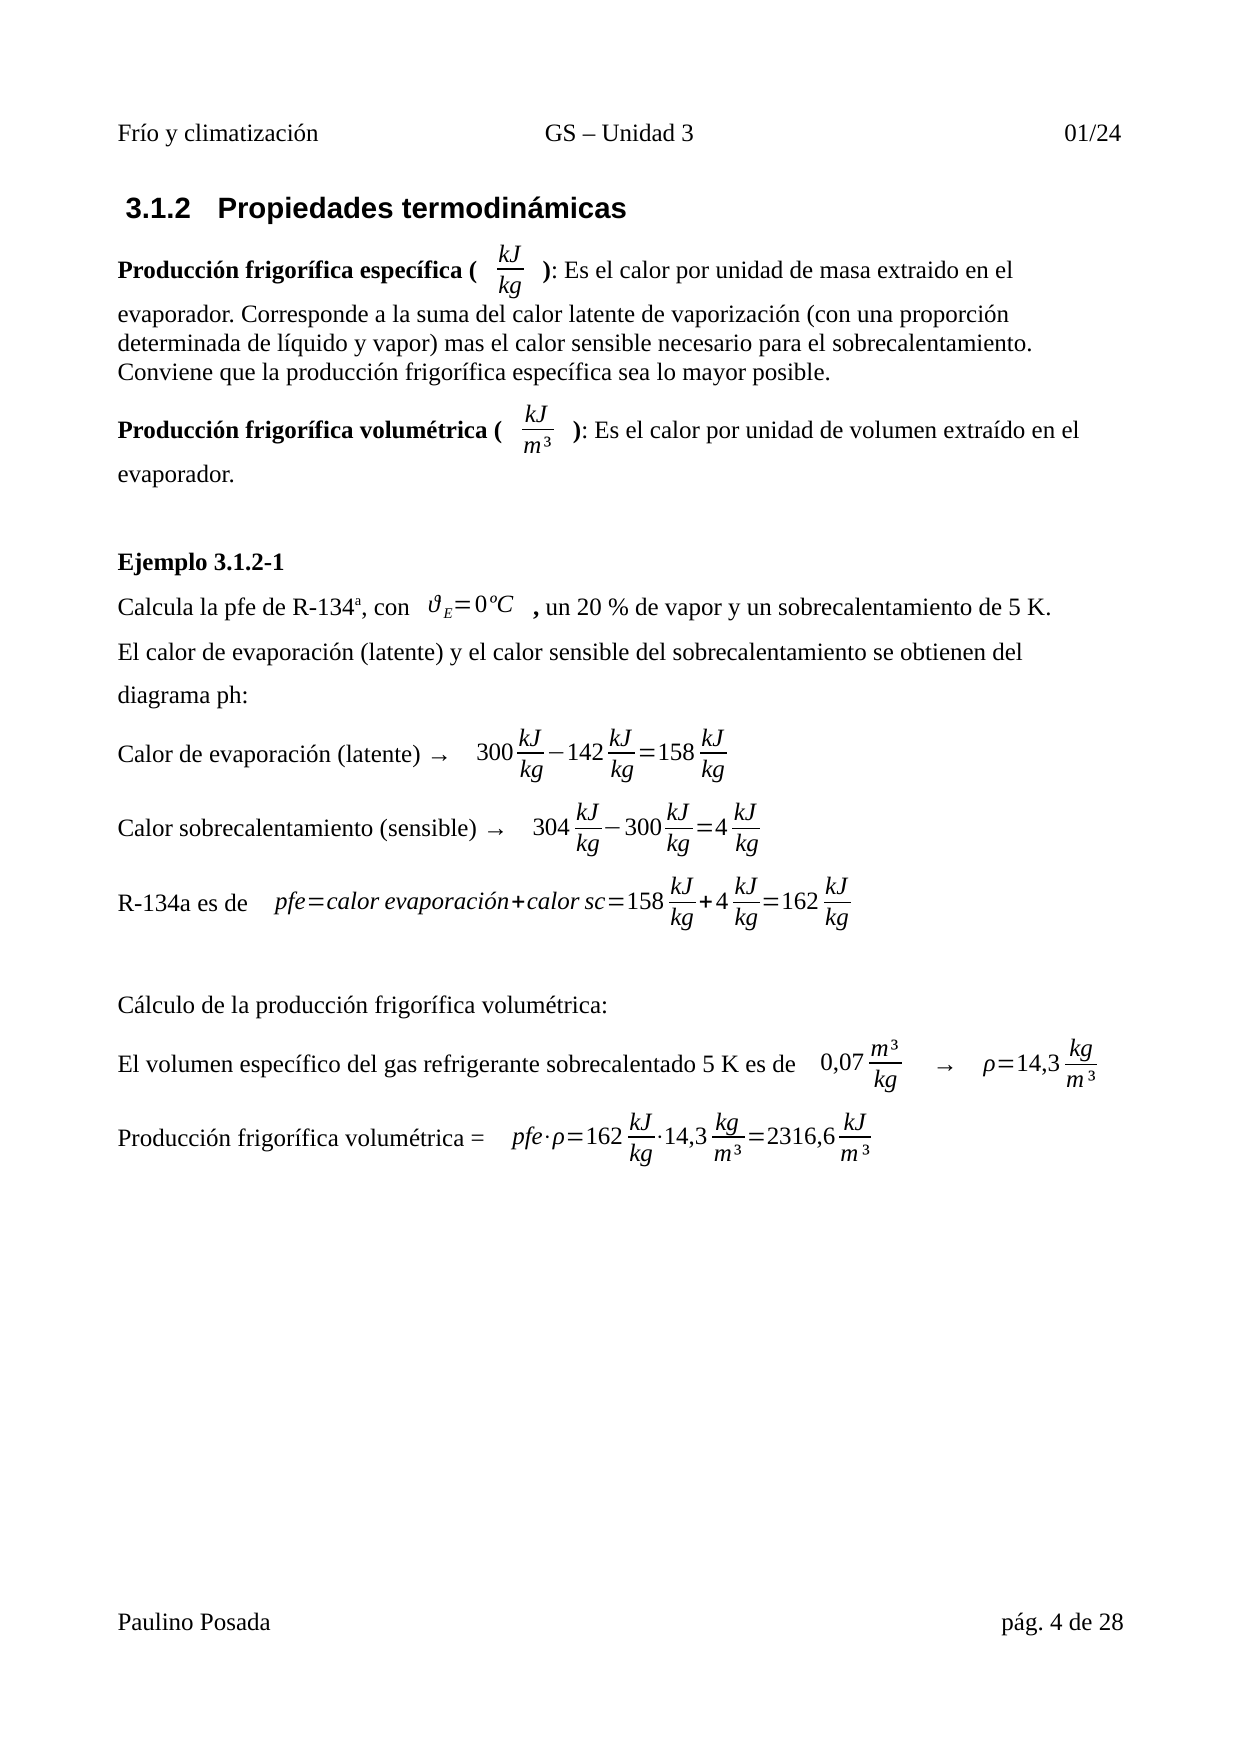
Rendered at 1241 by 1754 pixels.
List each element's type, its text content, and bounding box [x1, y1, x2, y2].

subtitle Propiedades termodinámicas [117, 191, 1123, 225]
text Producción frigorífica volumétrica (): Es el calor por unidad de volumen extraído en el evaporador. [117, 400, 1123, 488]
text Ejemplo 3.1.2-1 [117, 547, 1123, 576]
text diagrama ph: [117, 681, 1123, 709]
text El calor de evaporación (latente) y el calor sensible del sobrecalentamiento se obtienen del [117, 637, 1123, 666]
text R-134a es de [117, 872, 1123, 932]
text Producción frigorífica específica (): Es el calor por unidad de masa extraido en el evaporador. Corresponde a la suma del calor latente de vaporización (con una proporción determinada de líquido y vapor) mas el calor sensible necesario para el sobrecalentamiento. Conviene que la producción frigorífica específica sea lo mayor posible. [117, 240, 1123, 385]
text Cálculo de la producción frigorífica volumétrica: [117, 990, 1123, 1019]
text Calor sobrecalentamiento (sensible) → [117, 798, 1123, 857]
text Calcula la pfe de R-134a, con, un 20 % de vapor y un sobrecalentamiento de 5 K. [117, 591, 1123, 622]
text Producción frigorífica volumétrica = [117, 1108, 1123, 1167]
text Calor de evaporación (latente) → [117, 724, 1123, 783]
text El volumen específico del gas refrigerante sobrecalentado 5 K es de → [117, 1034, 1123, 1093]
